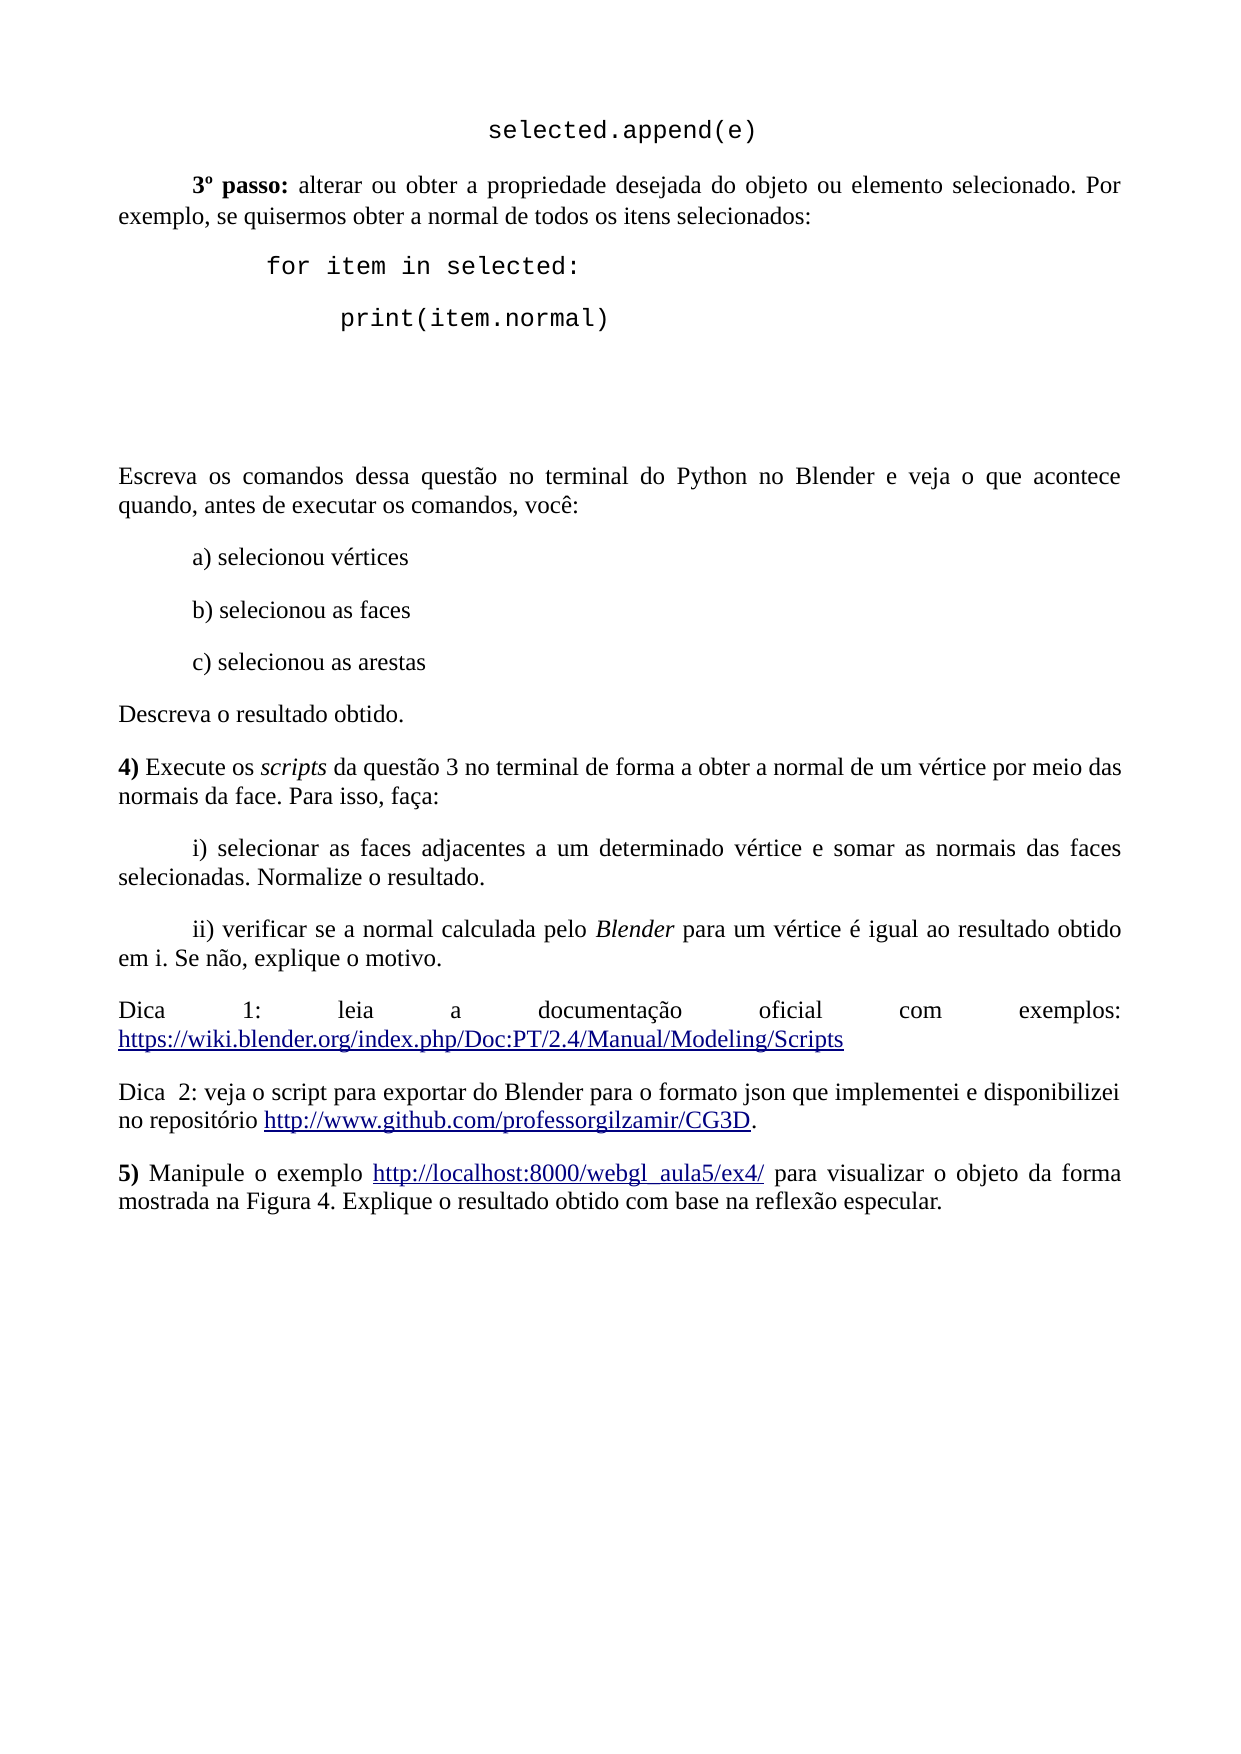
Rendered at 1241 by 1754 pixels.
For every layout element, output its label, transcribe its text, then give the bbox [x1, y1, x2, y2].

text b) selecionou as faces [118, 595, 1122, 623]
text ii) verificar se a normal calculada pelo Blender para um vértice é igual ao resultado obtido em i. Se não, explique o motivo. [118, 914, 1122, 972]
text print(item.normal) [118, 305, 1122, 334]
text 5) Manipule o exemplo http://localhost:8000/webgl_aula5/ex4/ para visualizar o objeto da forma mostrada na Figura 4. Explique o resultado obtido com base na reflexão especular. [118, 1158, 1122, 1215]
text for item in selected: [118, 253, 1122, 282]
text a) selecionou vértices [118, 542, 1122, 571]
text Dica 1: leia a documentação oficial com exemplos: https://wiki.blender.org/index.php/Doc:PT/2.4/Manual/Modeling/Scripts [118, 995, 1122, 1053]
text i) selecionar as faces adjacentes a um determinado vértice e somar as normais das faces selecionadas. Normalize o resultado. [118, 833, 1122, 891]
text c) selecionou as arestas [118, 647, 1122, 676]
text selected.append(e) [118, 118, 1122, 146]
text 4) Execute os scripts da questão 3 no terminal de forma a obter a normal de um vértice por meio das normais da face. Para isso, faça: [118, 752, 1122, 809]
text 3º passo: alterar ou obter a propriedade desejada do objeto ou elemento selecionado. Por exemplo, se quisermos obter a normal de todos os itens selecionados: [118, 170, 1122, 230]
text Descreva o resultado obtido. [118, 699, 1122, 728]
text Dica 2: veja o script para exportar do Blender para o formato json que implementei e disponibilizei no repositório http://www.github.com/professorgilzamir/CG3D. [118, 1077, 1122, 1134]
text Escreva os comandos dessa questão no terminal do Python no Blender e veja o que acontece quando, antes de executar os comandos, você: [118, 461, 1122, 519]
